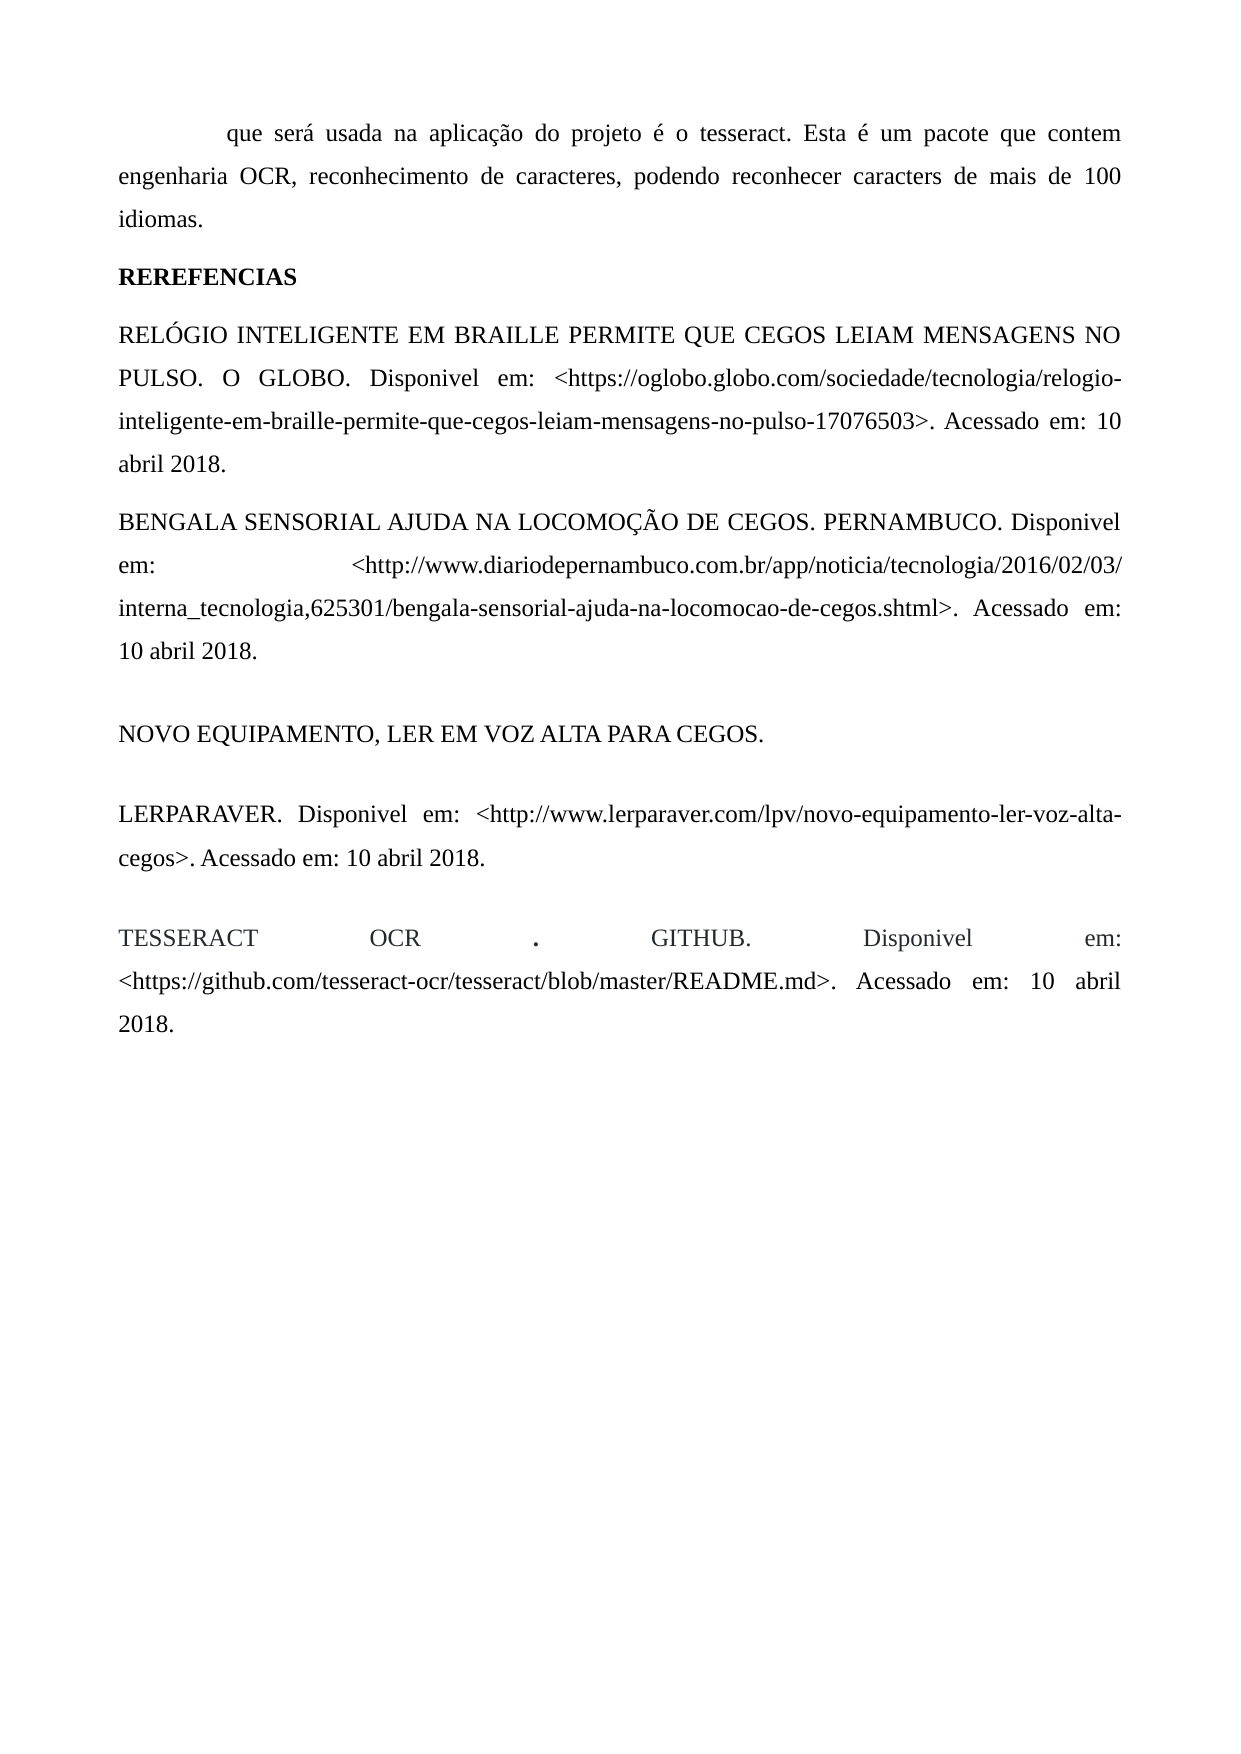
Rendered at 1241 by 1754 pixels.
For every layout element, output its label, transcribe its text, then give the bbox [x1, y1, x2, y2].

text BENGALA SENSORIAL AJUDA NA LOCOMOÇÃO DE CEGOS. PERNAMBUCO. Disponivel em: <http://www.diariodepernambuco.com.br/app/noticia/tecnologia/2016/02/03/interna_tecnologia,625301/bengala-sensorial-ajuda-na-locomocao-de-cegos.shtml>. Acessado em: 10 abril 2018. [118, 507, 1122, 665]
subtitle LERPARAVER. Disponivel em: <http://www.lerparaver.com/lpv/novo-equipamento-ler-voz-alta-cegos>. Acessado em: 10 abril 2018. [118, 799, 1122, 871]
text que será usada na aplicação do projeto é o tesseract. Esta é um pacote que contem engenharia OCR, reconhecimento de caracteres, podendo reconhecer caracters de mais de 100 idiomas. [118, 118, 1122, 233]
text RELÓGIO INTELIGENTE EM BRAILLE PERMITE QUE CEGOS LEIAM MENSAGENS NO PULSO. O GLOBO. Disponivel em: <https://oglobo.globo.com/sociedade/tecnologia/relogio-inteligente-em-braille-permite-que-cegos-leiam-mensagens-no-pulso-17076503>. Acessado em: 10 abril 2018. [118, 320, 1122, 478]
subtitle NOVO EQUIPAMENTO, LER EM VOZ ALTA PARA CEGOS. [118, 719, 1122, 748]
text REREFENCIAS [118, 262, 1122, 291]
subtitle TESSERACT OCR . GITHUB. Disponivel em: <https://github.com/tesseract-ocr/tesseract/blob/master/README.md>. Acessado em: 10 abril 2018. [118, 923, 1122, 1038]
